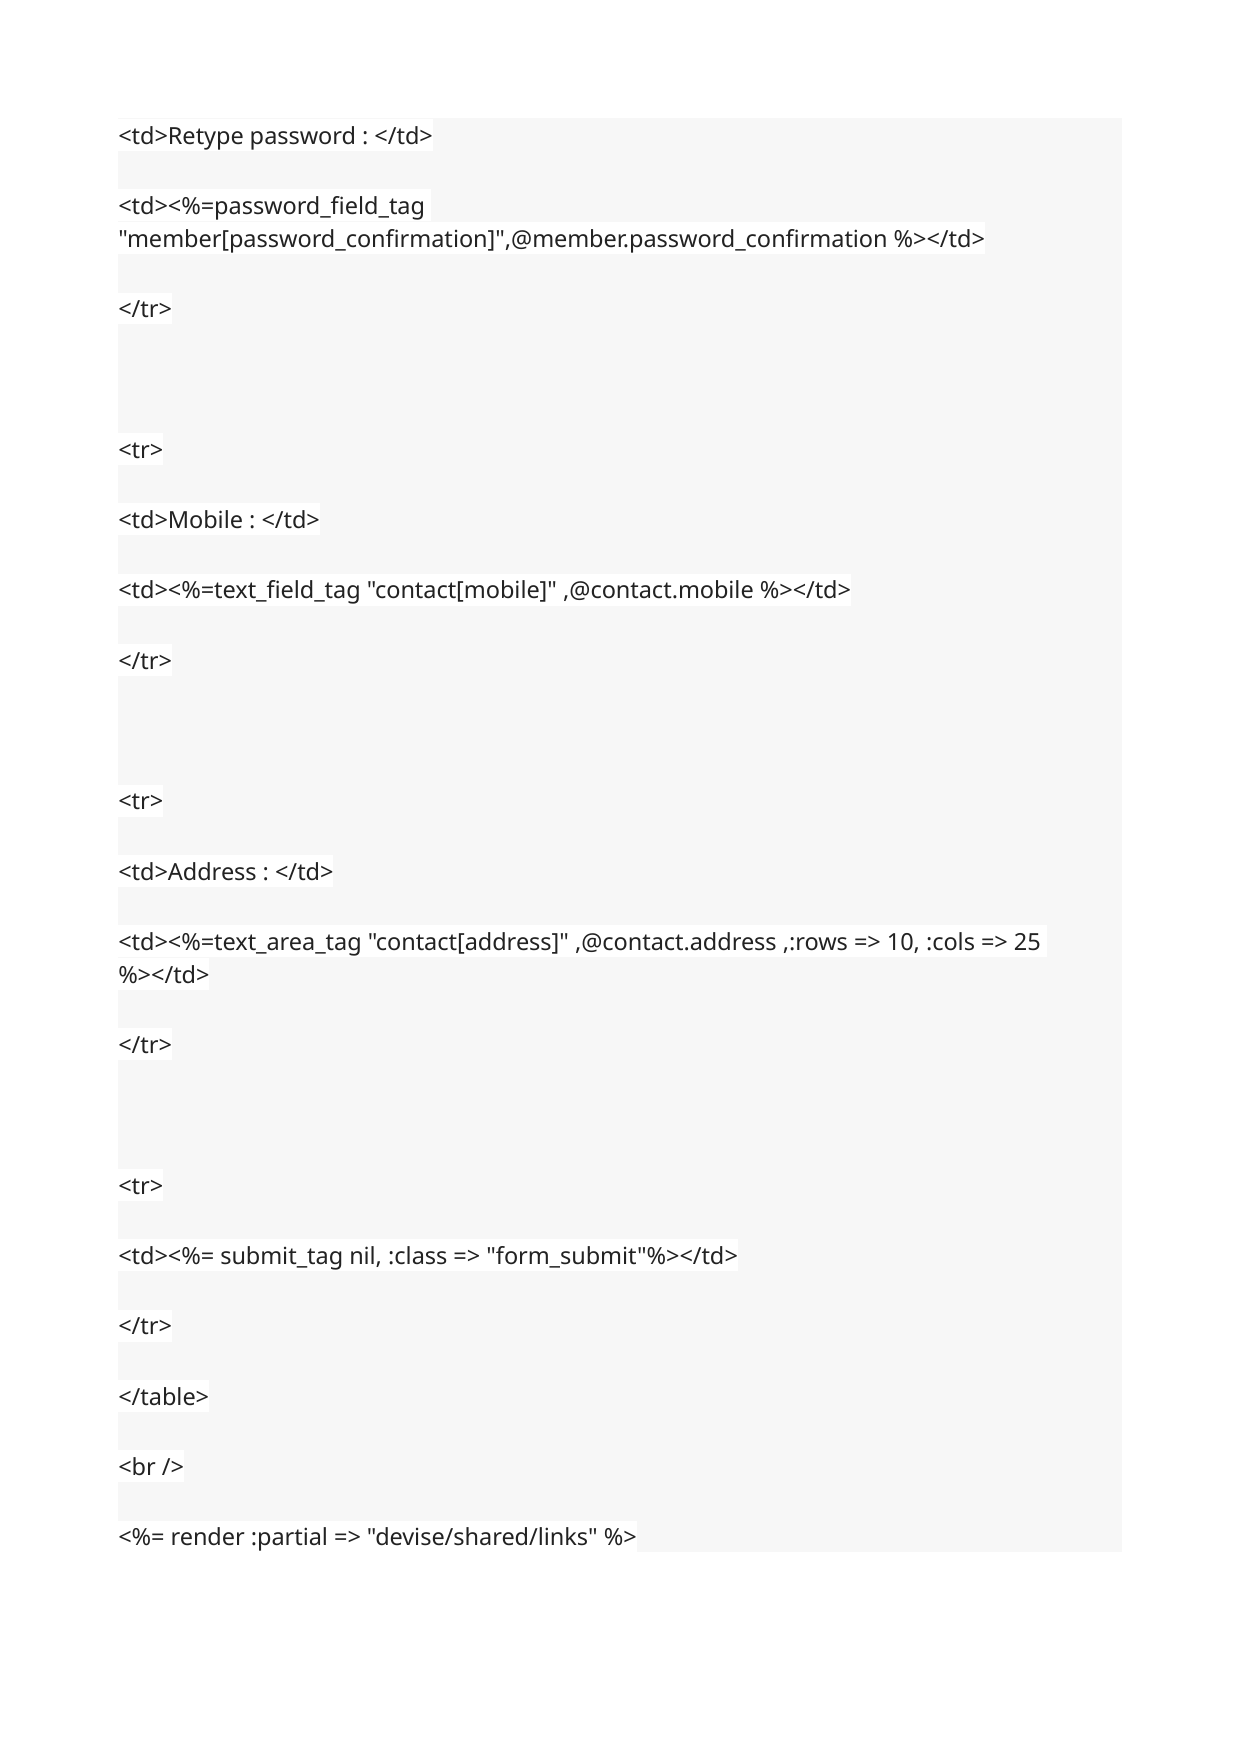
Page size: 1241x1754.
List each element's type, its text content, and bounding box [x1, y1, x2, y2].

text <br /> [118, 1449, 1122, 1482]
text </table> [118, 1379, 1122, 1412]
text <td>Address : </td> [118, 854, 1122, 887]
text <tr> [118, 432, 1122, 465]
text <td>Mobile : </td> [118, 502, 1122, 535]
text <td><%=password_field_tag "member[password_confirmation]",@member.password_confirmation %></td> [118, 188, 1122, 254]
text </tr> [118, 1309, 1122, 1342]
text <tr> [118, 784, 1122, 817]
text <td><%= submit_tag nil, :class => "form_submit"%></td> [118, 1238, 1122, 1271]
text <td>Retype password : </td> [118, 118, 1122, 151]
text <%= render :partial => "devise/shared/links" %> [118, 1520, 1122, 1552]
text <tr> [118, 1168, 1122, 1201]
text <td><%=text_area_tag "contact[address]" ,@contact.address ,:rows => 10, :cols => 25 %></td> [118, 924, 1122, 990]
text </tr> [118, 292, 1122, 324]
text </tr> [118, 643, 1122, 676]
text <td><%=text_field_tag "contact[mobile]" ,@contact.mobile %></td> [118, 573, 1122, 606]
text </tr> [118, 1027, 1122, 1060]
